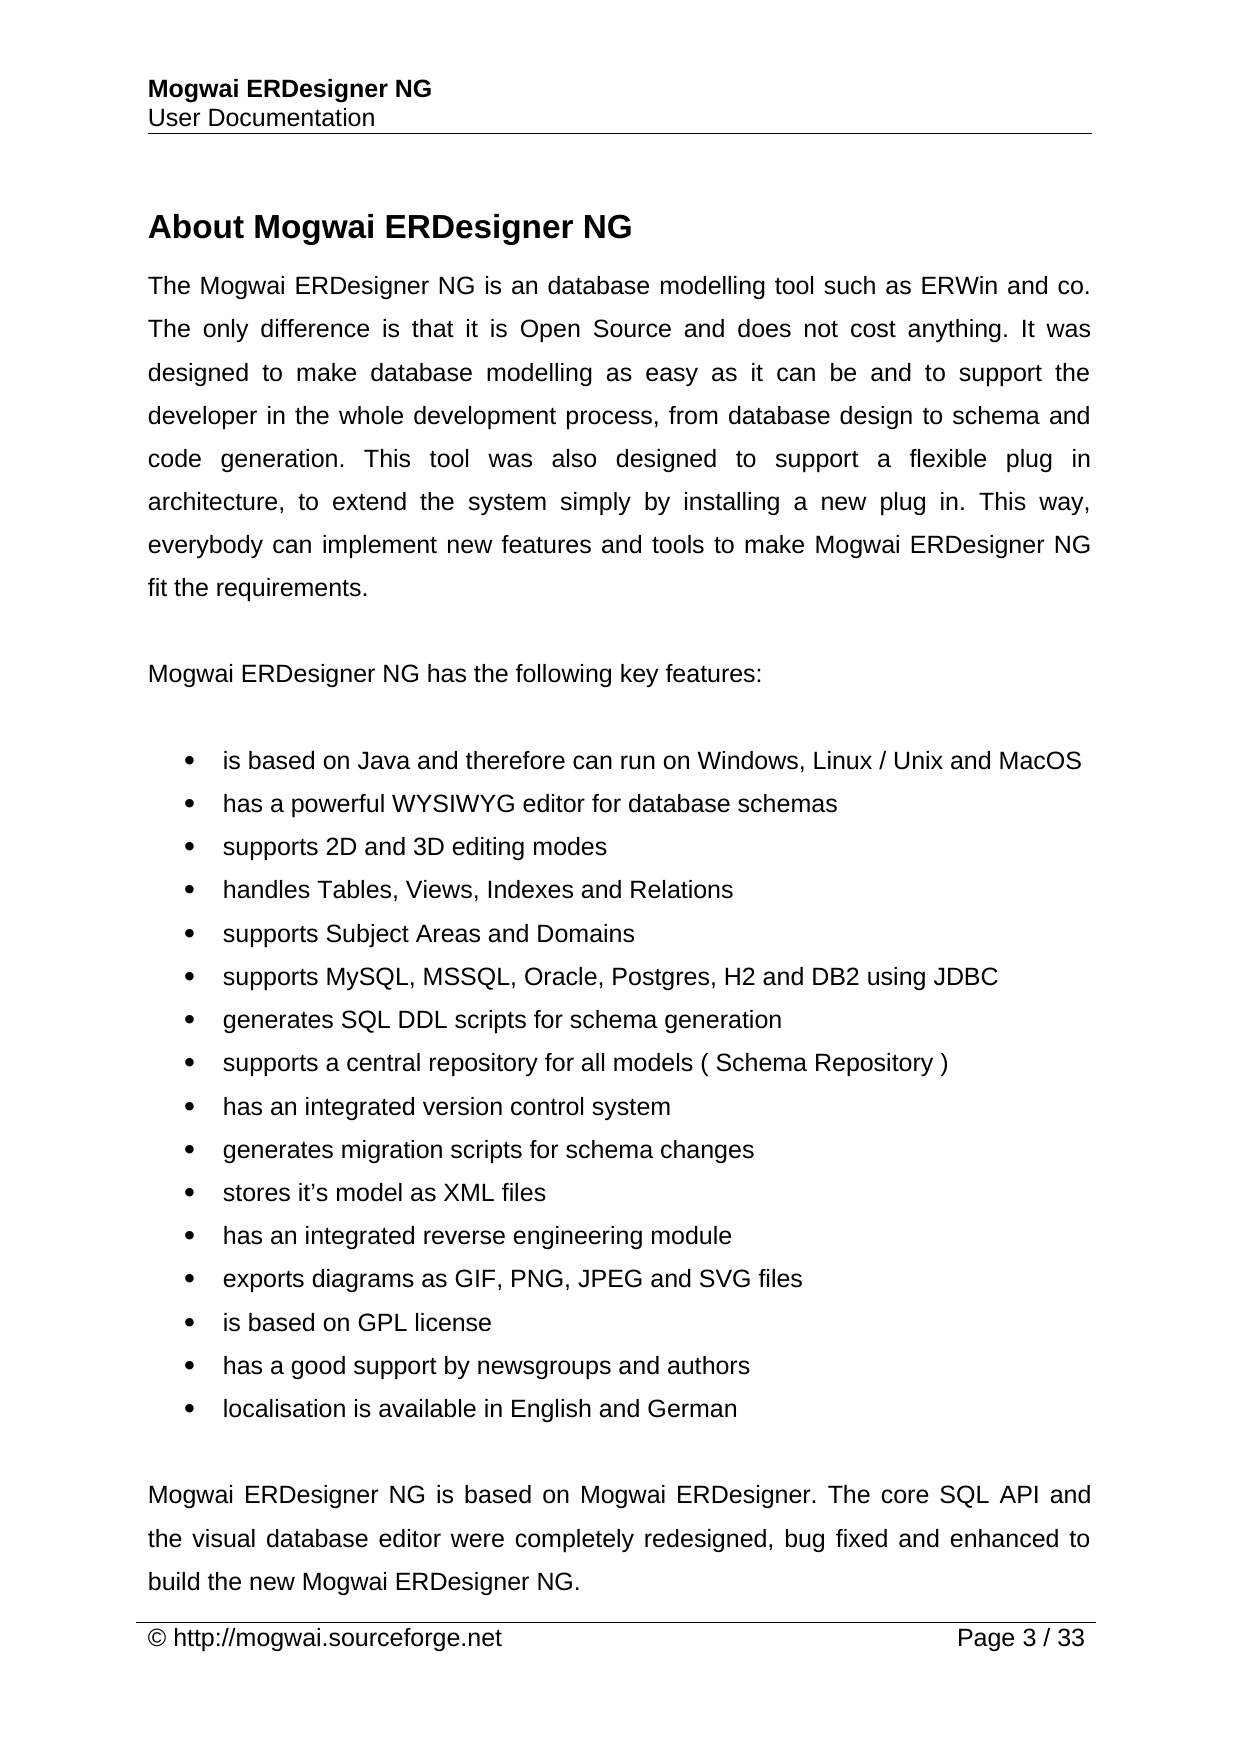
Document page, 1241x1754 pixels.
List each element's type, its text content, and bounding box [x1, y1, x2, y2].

list is based on GPL license [185, 1308, 1092, 1336]
list supports MySQL, MSSQL, Oracle, Postgres, H2 and DB2 using JDBC [185, 962, 1092, 991]
list generates migration scripts for schema changes [185, 1135, 1092, 1163]
list has an integrated version control system [185, 1091, 1092, 1120]
list supports a central repository for all models ( Schema Repository ) [185, 1048, 1092, 1077]
text Mogwai ERDesigner NG is based on Mogwai ERDesigner. The core SQL API and the visual database editor were completely redesigned, bug fixed and enhanced to build the new Mogwai ERDesigner NG. [148, 1480, 1092, 1595]
list localisation is available in English and German [185, 1394, 1092, 1423]
list has a powerful WYSIWYG editor for database schemas [185, 789, 1092, 818]
list exports diagrams as GIF, PNG, JPEG and SVG files [185, 1264, 1092, 1293]
text Mogwai ERDesigner NG has the following key features: [148, 659, 1092, 688]
list generates SQL DDL scripts for schema generation [185, 1005, 1092, 1034]
list has an integrated reverse engineering module [185, 1221, 1092, 1250]
list stores it’s model as XML files [185, 1178, 1092, 1207]
text The Mogwai ERDesigner NG is an database modelling tool such as ERWin and co. The only difference is that it is Open Source and does not cost anything. It was designed to make database modelling as easy as it can be and to support the developer in the whole development process, from database design to schema and code generation. This tool was also designed to support a flexible plug in architecture, to extend the system simply by installing a new plug in. This way, everybody can implement new features and tools to make Mogwai ERDesigner NG fit the requirements. [148, 271, 1092, 602]
list supports Subject Areas and Domains [185, 918, 1092, 947]
list is based on Java and therefore can run on Windows, Linux / Unix and MacOS [185, 746, 1092, 774]
subtitle About Mogwai ERDesigner NG [148, 207, 1092, 246]
list handles Tables, Views, Indexes and Relations [185, 875, 1092, 904]
list supports 2D and 3D editing modes [185, 832, 1092, 861]
list has a good support by newsgroups and authors [185, 1351, 1092, 1380]
